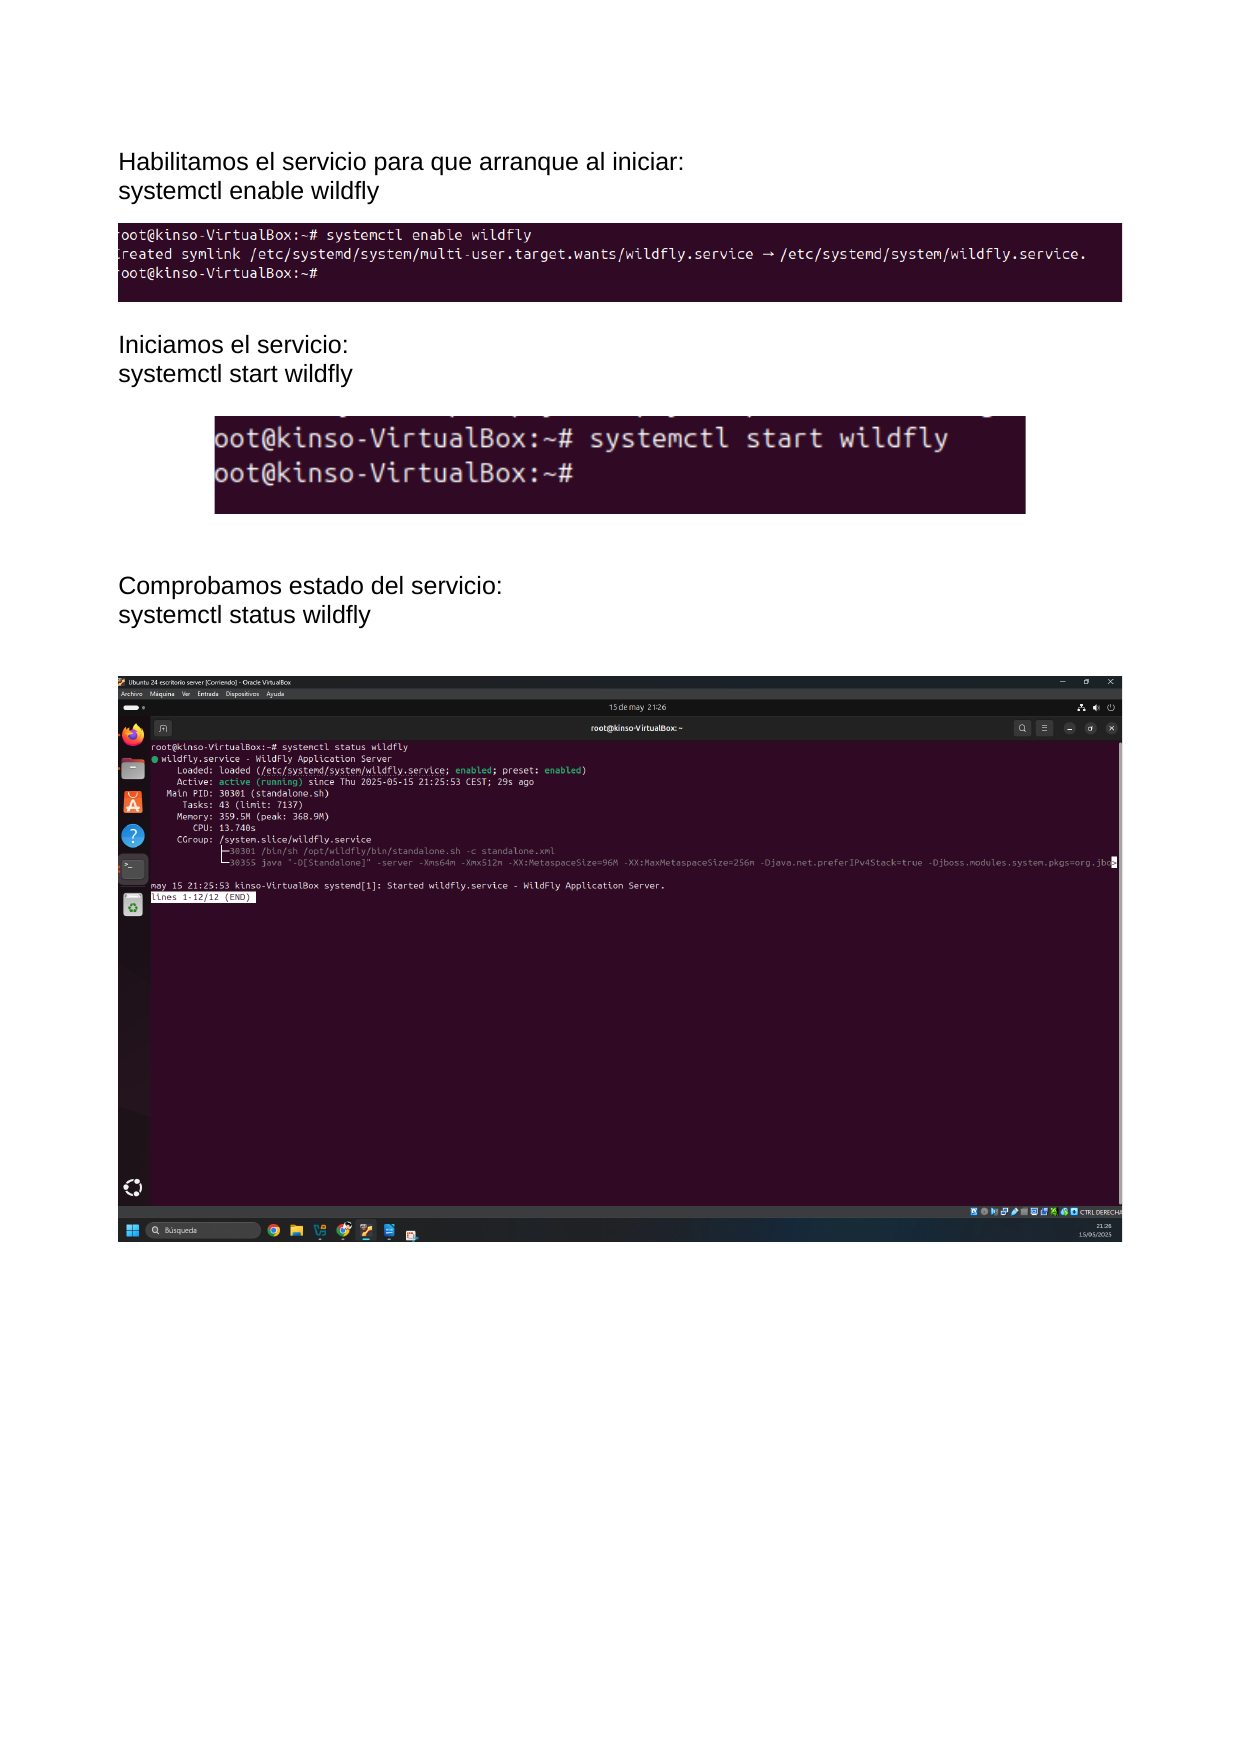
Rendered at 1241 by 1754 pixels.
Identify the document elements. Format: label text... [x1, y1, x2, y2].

text systemctl enable wildfly [118, 176, 1122, 204]
picture [214, 416, 1026, 514]
text systemctl status wildfly [118, 599, 1122, 628]
picture [118, 223, 1123, 302]
text Comprobamos estado del servicio: [118, 571, 1122, 599]
text Iniciamos el servicio: [118, 330, 1122, 359]
text systemctl start wildfly [118, 359, 1122, 388]
picture [118, 676, 1123, 1242]
text Habilitamos el servicio para que arranque al iniciar: [118, 147, 1122, 176]
